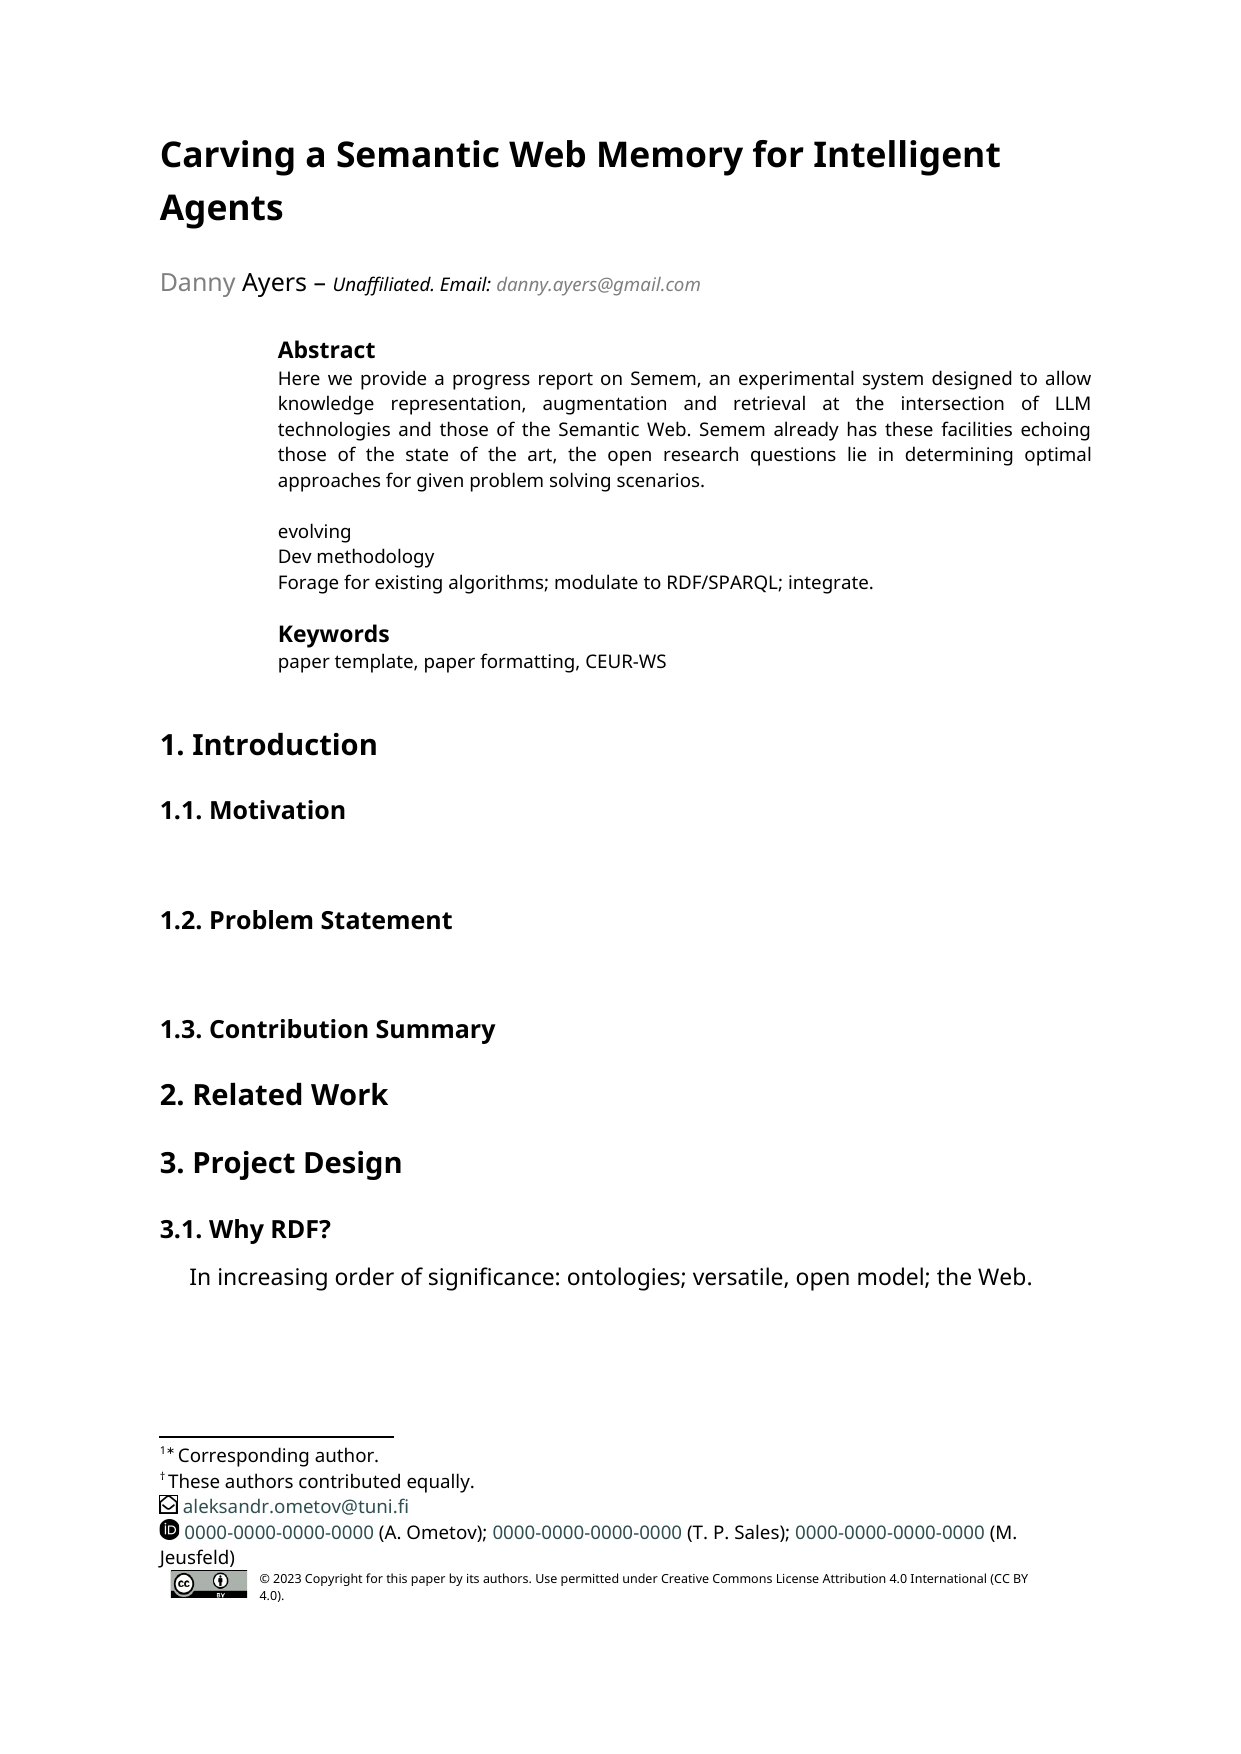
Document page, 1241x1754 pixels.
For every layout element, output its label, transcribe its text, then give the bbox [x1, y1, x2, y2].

text ∗ Corresponding author. [159, 1443, 1093, 1468]
subtitle Contribution Summary [159, 1012, 1093, 1046]
subtitle Motivation [159, 793, 1093, 827]
text Danny Ayers – Unaffiliated. Email: danny.ayers@gmail.com [159, 265, 1093, 299]
title Keywords [278, 618, 1093, 649]
title Abstract [278, 334, 1093, 365]
picture [160, 1496, 177, 1513]
subtitle Project Design [159, 1143, 1093, 1182]
text aleksandr.ometov@tuni.fi [159, 1494, 1093, 1519]
title Carving a Semantic Web Memory for Intelligent Agents [159, 130, 1093, 231]
text 0000-0000-0000-0000 (A. Ometov); 0000-0000-0000-0000 (T. P. Sales); 0000-0000-0000-0000 (M. Jeusfeld) [159, 1519, 1093, 1570]
text evolving [278, 518, 1093, 544]
subtitle Introduction [159, 724, 1093, 764]
text Here we provide a progress report on Semem, an experimental system designed to allow knowledge representation, augmentation and retrieval at the intersection of LLM technologies and those of the Semantic Web. Semem already has these facilities echoing those of the state of the art, the open research questions lie in determining optimal approaches for given problem solving scenarios. [278, 365, 1093, 493]
text † These authors contributed equally. [159, 1468, 1093, 1494]
table_header © 2023 Copyright for this paper by its authors. Use permitted under Creative Commons License Attribution 4.0 International (CC BY 4.0). [248, 1570, 1042, 1604]
table_header [160, 1570, 248, 1604]
text Dev methodology [278, 544, 1093, 569]
text Forage for existing algorithms; modulate to RDF/SPARQL; integrate. [278, 569, 1093, 595]
text In increasing order of significance: ontologies; versatile, open model; the Web. [159, 1261, 1093, 1292]
subtitle Why RDF? [159, 1211, 1093, 1245]
text paper template, paper formatting, CEUR-WS [159, 649, 1093, 674]
picture [159, 1519, 180, 1540]
subtitle Related Work [159, 1074, 1093, 1114]
subtitle Problem Statement [159, 902, 1093, 936]
